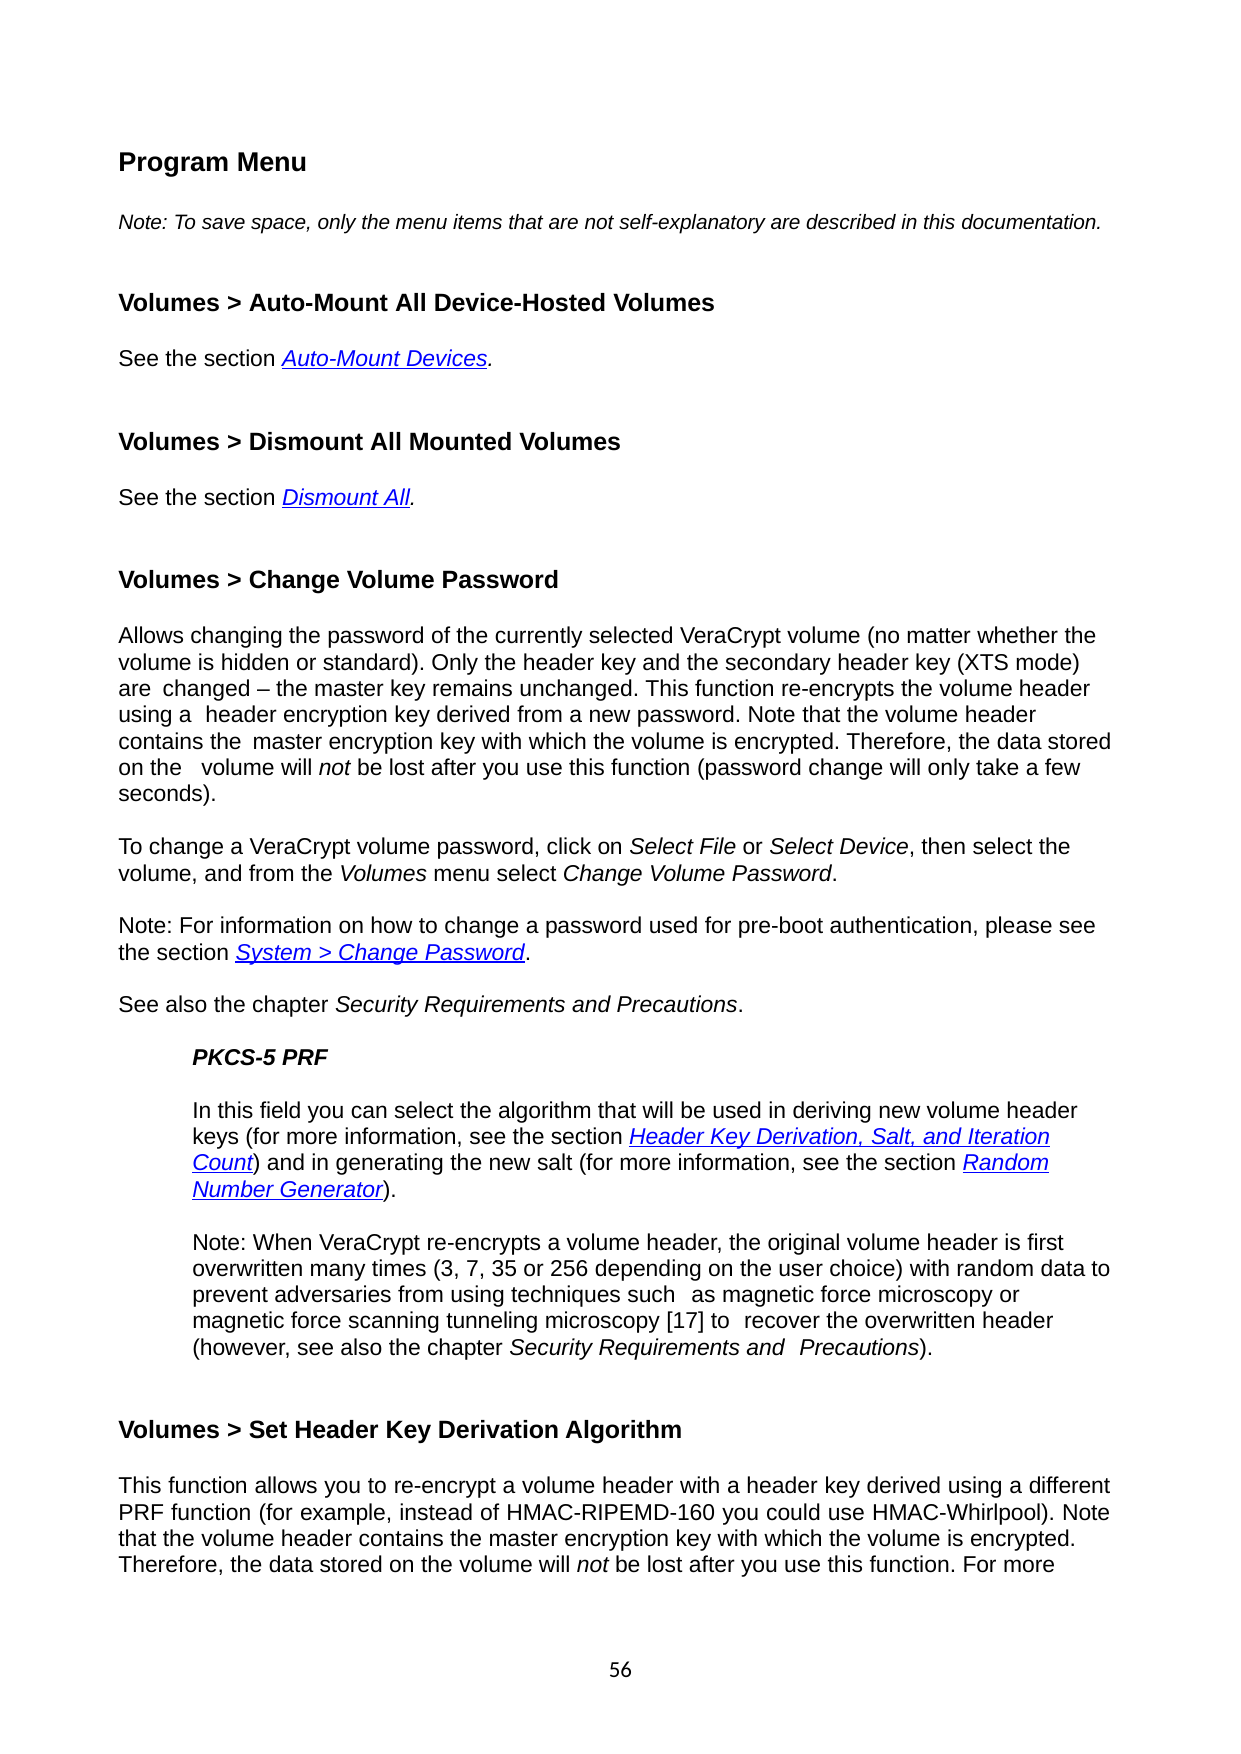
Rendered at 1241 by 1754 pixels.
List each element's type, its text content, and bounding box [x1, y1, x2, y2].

text Note: For information on how to change a password used for pre-boot authentication, please see the section System > Change Password. [118, 912, 1111, 965]
text Therefore, the data stored on the volume will not be lost after you use this function. For more [118, 1551, 1134, 1578]
text In this field you can select the algorithm that will be used in deriving new volume header keys (for more information, see the section Header Key Derivation, Salt, and Iteration Count) and in generating the new salt (for more information, see the section Random Number Generator). [192, 1097, 1105, 1202]
subtitle Volumes > Auto-Mount All Device-Hosted Volumes [118, 288, 1134, 317]
text Note: When VeraCrypt re-encrypts a volume header, the original volume header is first overwritten many times (3, 7, 35 or 256 depending on the user choice) with random data to prevent adversaries from using techniques such as magnetic force microscopy or magnetic force scanning tunneling microscopy [17] to recover the overwritten header (however, see also the chapter Security Requirements and Precautions). [192, 1228, 1111, 1360]
text See also the chapter Security Requirements and Precautions. [118, 991, 1134, 1018]
text See the section Dismount All. [118, 484, 1134, 510]
text To change a VeraCrypt volume password, click on Select File or Select Device, then select the volume, and from the Volumes menu select Change Volume Password. [118, 833, 1111, 886]
subtitle Volumes > Dismount All Mounted Volumes [118, 427, 1134, 455]
text Allows changing the password of the currently selected VeraCrypt volume (no matter whether the volume is hidden or standard). Only the header key and the secondary header key (XTS mode) are changed – the master key remains unchanged. This function re-encrypts the volume header using a header encryption key derived from a new password. Note that the volume header contains the master encryption key with which the volume is encrypted. Therefore, the data stored on the volume will not be lost after you use this function (password change will only take a few seconds). [118, 622, 1118, 807]
text See the section Auto-Mount Devices. [118, 345, 1134, 372]
text This function allows you to re-encrypt a volume header with a header key derived using a different PRF function (for example, instead of HMAC-RIPEMD-160 you could use HMAC-Whirlpool). Note that the volume header contains the master encryption key with which the volume is encrypted. [118, 1472, 1110, 1551]
subtitle Volumes > Set Header Key Derivation Algorithm [118, 1415, 1134, 1444]
subtitle Volumes > Change Volume Password [118, 565, 1134, 594]
subtitle PKCS-5 PRF [192, 1044, 1134, 1070]
text Note: To save space, only the menu items that are not self-explanatory are described in this documentation. [118, 209, 1134, 233]
subtitle Program Menu [118, 146, 1134, 177]
